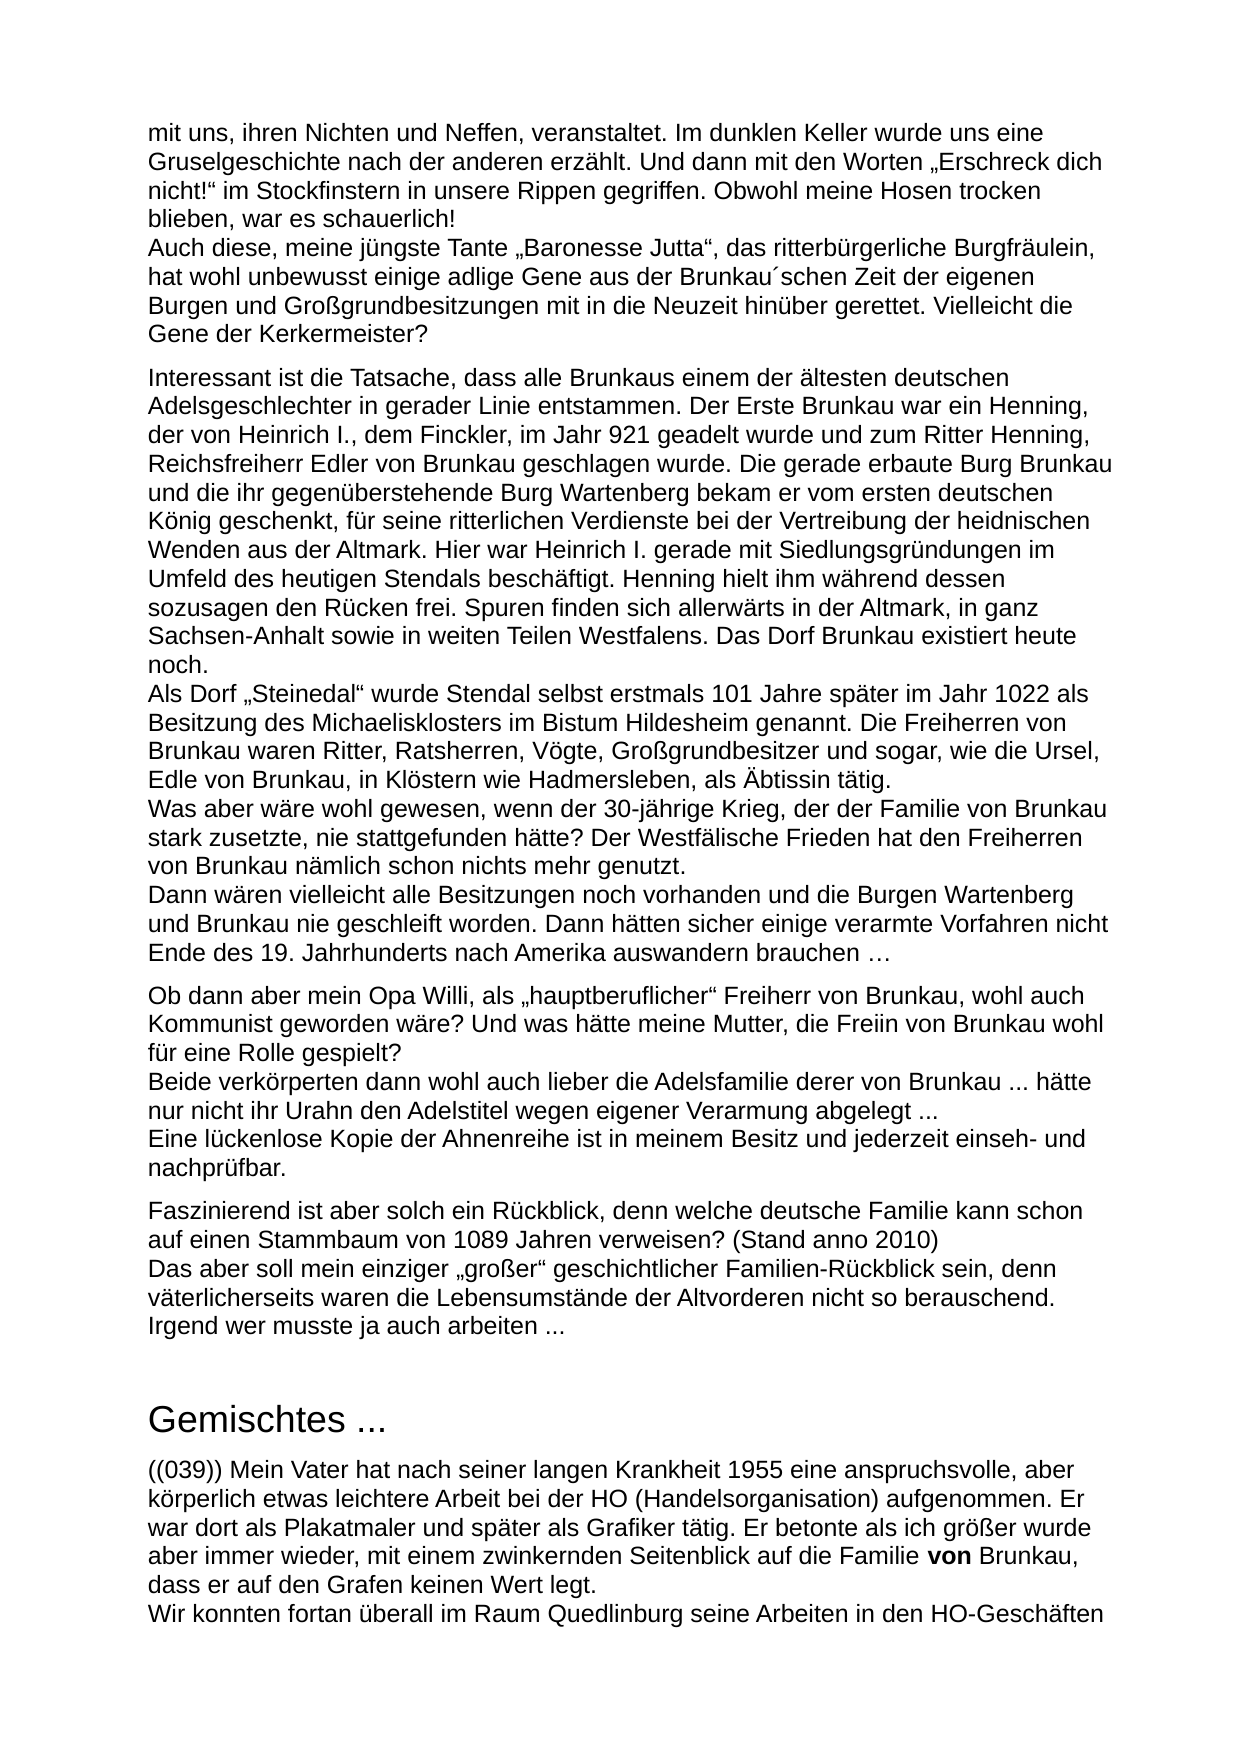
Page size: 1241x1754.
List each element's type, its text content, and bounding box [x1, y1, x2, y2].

text Was aber wäre wohl gewesen, wenn der 30-jährige Krieg, der der Familie von Brunkau stark zusetzte, nie stattgefunden hätte? Der Westfälische Frieden hat den Freiherren von Brunkau nämlich schon nichts mehr genutzt. [148, 794, 1119, 880]
text Dann wären vielleicht alle Besitzungen noch vorhanden und die Burgen Wartenberg und Brunkau nie geschleift worden. Dann hätten sicher einige verarmte Vorfahren nicht Ende des 19. Jahrhunderts nach Amerika auswandern brauchen … [148, 880, 1119, 966]
text Interessant ist die Tatsache, dass alle Brunkaus einem der ältesten deutschen Adelsgeschlechter in gerader Linie entstammen. Der Erste Brunkau war ein Henning, der von Heinrich I., dem Finckler, im Jahr 921 geadelt wurde und zum Ritter Henning, Reichsfreiherr Edler von Brunkau geschlagen wurde. Die gerade erbaute Burg Brunkau und die ihr gegenüberstehende Burg Wartenberg bekam er vom ersten deutschen König geschenkt, für seine ritterlichen Verdienste bei der Vertreibung der heidnischen Wenden aus der Altmark. Hier war Heinrich I. gerade mit Siedlungsgründungen im Umfeld des heutigen Stendals beschäftigt. Henning hielt ihm während dessen sozusagen den Rücken frei. Spuren finden sich allerwärts in der Altmark, in ganz Sachsen-Anhalt sowie in weiten Teilen Westfalens. Das Dorf Brunkau existiert heute noch. [148, 362, 1119, 679]
text Beide verkörperten dann wohl auch lieber die Adelsfamilie derer von Brunkau ... hätte nur nicht ihr Urahn den Adelstitel wegen eigener Verarmung abgelegt ... [148, 1067, 1119, 1124]
text Eine lückenlose Kopie der Ahnenreihe ist in meinem Besitz und jederzeit einseh- und nachprüfbar. [148, 1124, 1119, 1182]
text mit uns, ihren Nichten und Neffen, veranstaltet. Im dunklen Keller wurde uns eine Gruselgeschichte nach der anderen erzählt. Und dann mit den Worten „Erschreck dich nicht!“ im Stockfinstern in unsere Rippen gegriffen. Obwohl meine Hosen trocken blieben, war es schauerlich! [148, 118, 1119, 233]
text Ob dann aber mein Opa Willi, als „hauptberuflicher“ Freiherr von Brunkau, wohl auch Kommunist geworden wäre? Und was hätte meine Mutter, die Freiin von Brunkau wohl für eine Rolle gespielt? [148, 981, 1119, 1067]
text Wir konnten fortan überall im Raum Quedlinburg seine Arbeiten in den HO-Geschäften [148, 1599, 1119, 1627]
text Gemischtes ... [148, 1397, 1119, 1441]
text Als Dorf „Steinedal“ wurde Stendal selbst erstmals 101 Jahre später im Jahr 1022 als Besitzung des Michaelisklosters im Bistum Hildesheim genannt. Die Freiherren von Brunkau waren Ritter, Ratsherren, Vögte, Großgrundbesitzer und sogar, wie die Ursel, Edle von Brunkau, in Klöstern wie Hadmersleben, als Äbtissin tätig. [148, 679, 1119, 794]
text Das aber soll mein einziger „großer“ geschichtlicher Familien-Rückblick sein, denn väterlicherseits waren die Lebensumstände der Altvorderen nicht so berauschend. Irgend wer musste ja auch arbeiten ... [148, 1254, 1119, 1340]
text ((039)) Mein Vater hat nach seiner langen Krankheit 1955 eine anspruchsvolle, aber körperlich etwas leichtere Arbeit bei der HO (Handelsorganisation) aufgenommen. Er war dort als Plakatmaler und später als Grafiker tätig. Er betonte als ich größer wurde aber immer wieder, mit einem zwinkernden Seitenblick auf die Familie von Brunkau, dass er auf den Grafen keinen Wert legt. [148, 1455, 1119, 1599]
text Auch diese, meine jüngste Tante „Baronesse Jutta“, das ritterbürgerliche Burgfräulein, hat wohl unbewusst einige adlige Gene aus der Brunkau´schen Zeit der eigenen Burgen und Großgrundbesitzungen mit in die Neuzeit hinüber gerettet. Vielleicht die Gene der Kerkermeister? [148, 233, 1119, 348]
text Faszinierend ist aber solch ein Rückblick, denn welche deutsche Familie kann schon auf einen Stammbaum von 1089 Jahren verweisen? (Stand anno 2010) [148, 1196, 1119, 1254]
